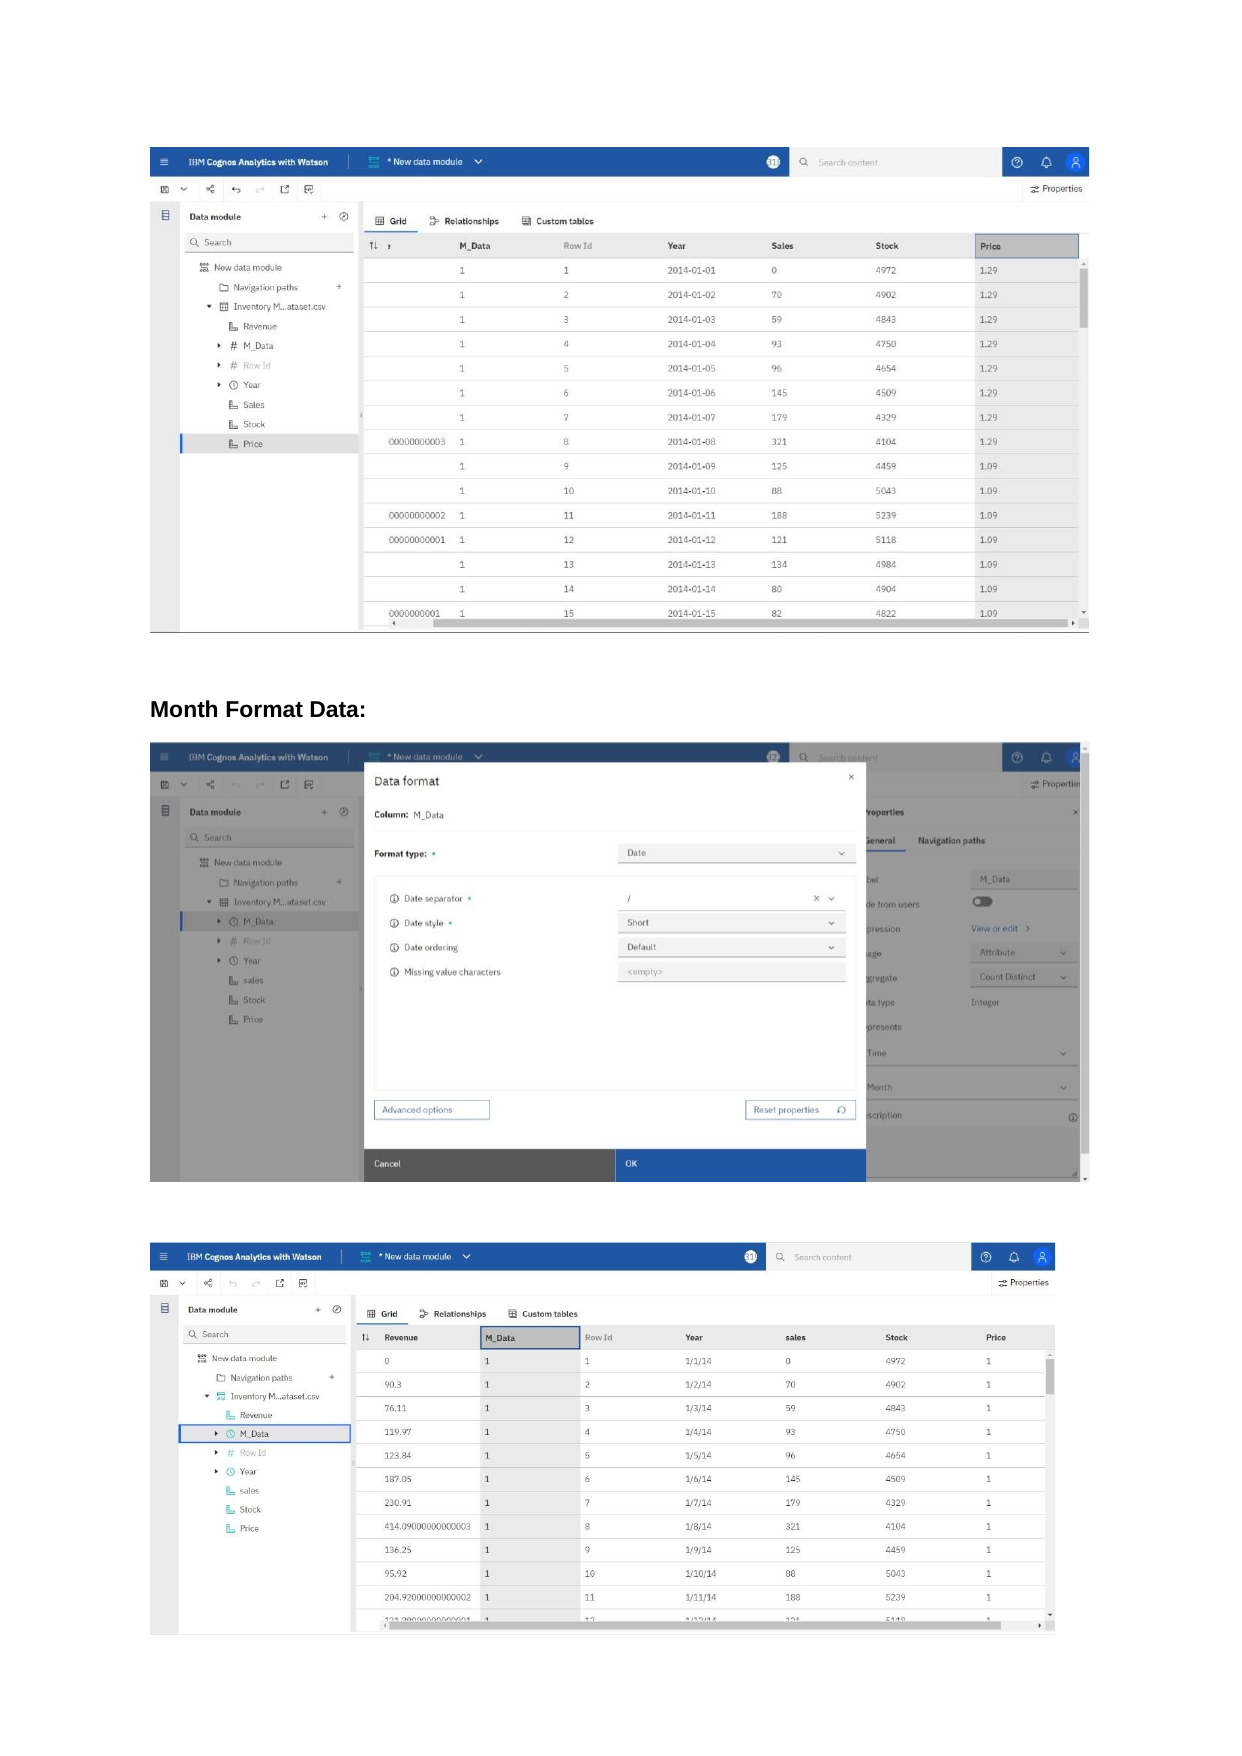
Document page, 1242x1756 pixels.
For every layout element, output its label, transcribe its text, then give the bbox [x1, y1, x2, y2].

picture [150, 1242, 1055, 1635]
picture [150, 741, 1090, 1182]
text Month Format Data: [150, 696, 1173, 723]
picture [150, 147, 1090, 633]
